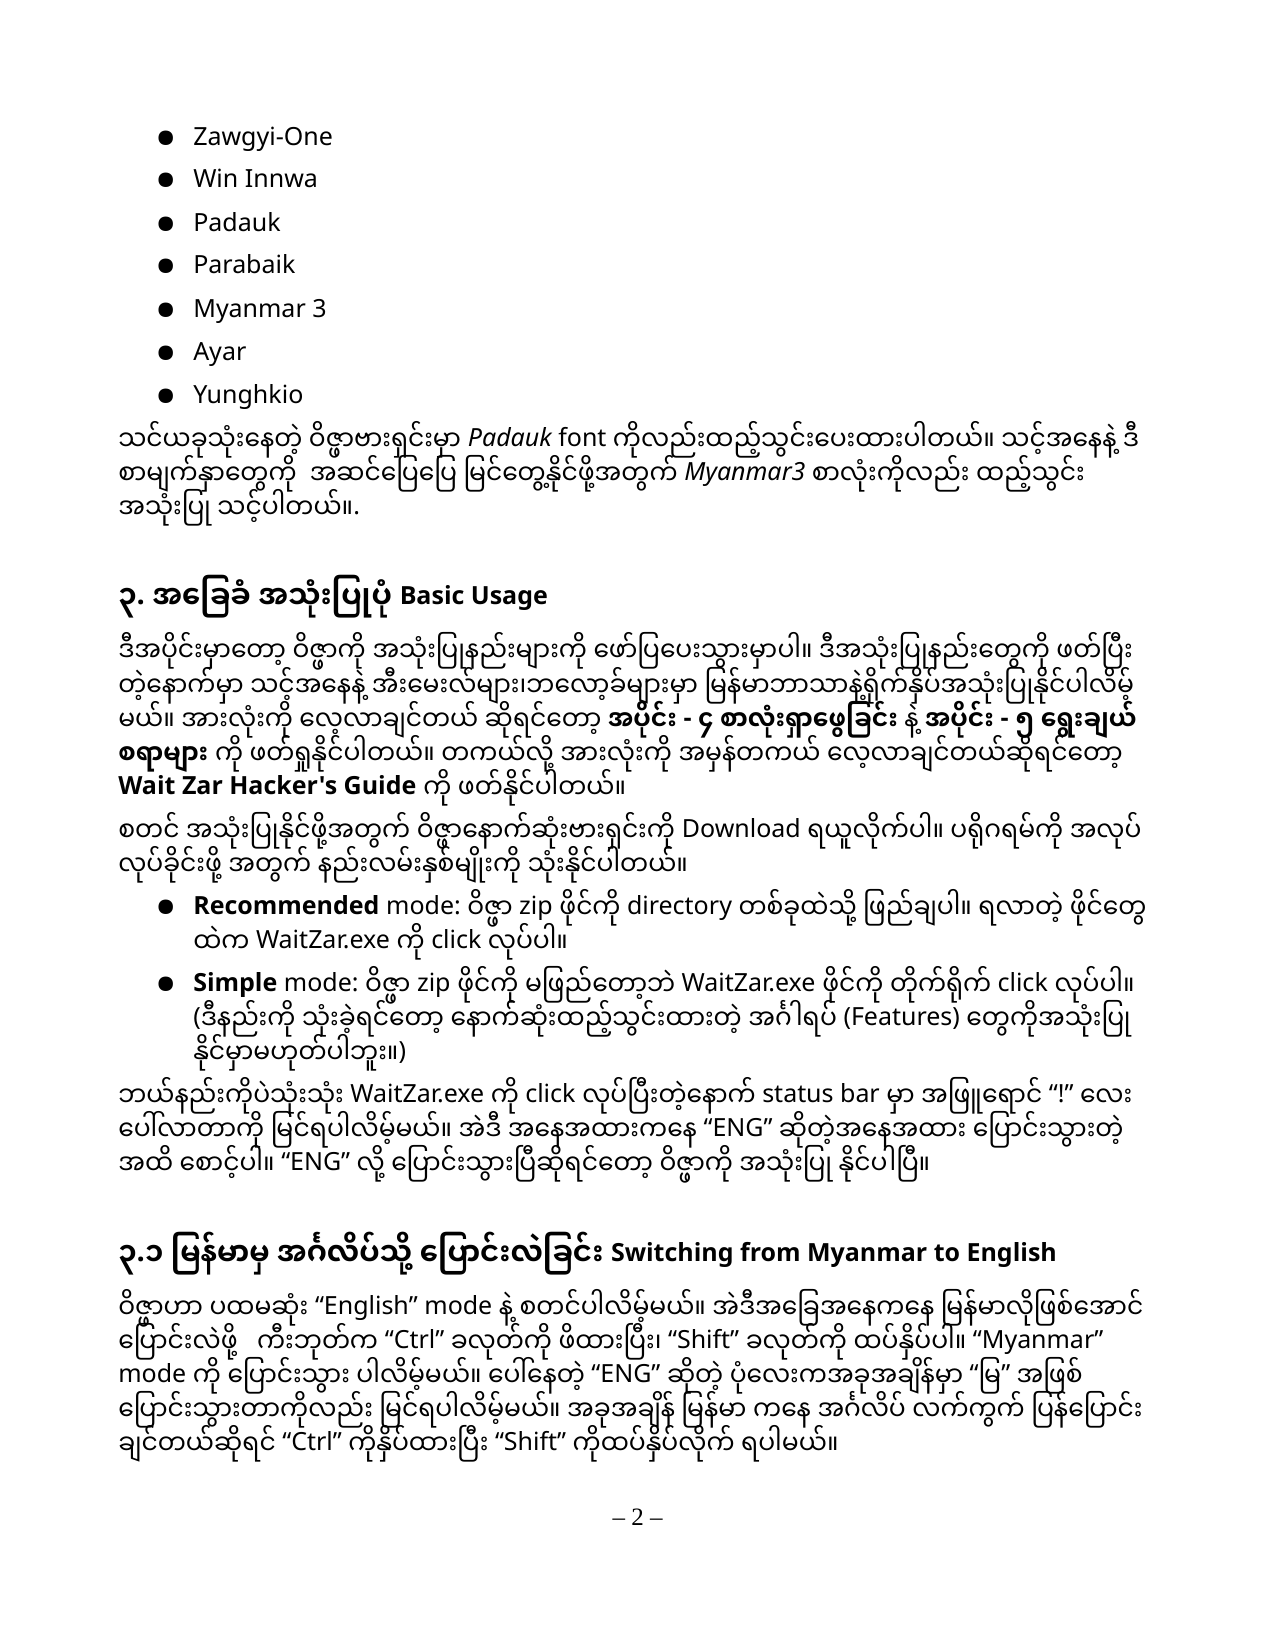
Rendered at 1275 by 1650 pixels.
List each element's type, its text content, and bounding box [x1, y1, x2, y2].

list Recommended mode: ဝိဇ္ဖာ zip ဖိုင်ကို directory တစ်ခုထဲသို့ ဖြည်ချပါ။ ရလာတဲ့ ဖိုင်တွေထဲက WaitZar.exe ကို click လုပ်ပါ။ [156, 887, 1157, 956]
text ဒီအပိုင်းမှာတော့ ဝိဇ္ဖာကို အသုံးပြုနည်းများကို ဖော်ပြပေးသွားမှာပါ။ ဒီအသုံးပြုနည်းတွေကို ဖတ်ပြီးတဲ့နောက်မှာ သင့်အနေနဲ့ အီးမေးလ်များ၊ဘလော့ခ်များမှာ မြန်မာဘာသာနဲ့ရိုက်နှိပ်အသုံးပြုနိုင်ပါလိမ့်မယ်။ အားလုံးကို လေ့လာချင်တယ် ဆိုရင်တော့ အပိုင်း - ၄ စာလုံးရှာဖွေခြင်း နဲ့ အပိုင်း - ၅ ရွေးချယ်စရာများ ကို ဖတ်ရှုနိုင်ပါတယ်။ တကယ်လို့ အားလုံးကို အမှန်တကယ် လေ့လာချင်တယ်ဆိုရင်တော့ Wait Zar Hacker's Guide ကို ဖတ်နိုင်ပါတယ်။ [118, 631, 1157, 801]
subtitle ၃.၁ မြန်မာမှ အင်္ဂလိပ်သို့ ပြောင်းလဲခြင်း Switching from Myanmar to English [118, 1230, 1157, 1269]
text စတင် အသုံးပြုနိုင်ဖို့အတွက် ဝိဇ္ဖာနောက်ဆုံးဗားရှင်းကို Download ရယူလိုက်ပါ။ ပရိုဂရမ်ကို အလုပ်လုပ်ခိုင်းဖို့ အတွက် နည်းလမ်းနှစ်မျိုးကို သုံးနိုင်ပါတယ်။ [118, 810, 1157, 878]
list Simple mode: ဝိဇ္ဖာ zip ဖိုင်ကို မဖြည်တော့ဘဲ WaitZar.exe ဖိုင်ကို တိုက်ရိုက် click လုပ်ပါ။ (ဒီနည်းကို သုံးခဲ့ရင်တော့ နောက်ဆုံးထည့်သွင်းထားတဲ့ အင်္ဂါရပ် (Features) တွေကိုအသုံးပြုနိုင်မှာမဟုတ်ပါဘူး။) [156, 964, 1157, 1067]
list Myanmar 3 [156, 290, 1157, 324]
list Yunghkio [156, 376, 1157, 410]
list Parabaik [156, 247, 1157, 281]
list Zawgyi-One [156, 118, 1157, 152]
list Ayar [156, 333, 1157, 367]
list Padauk [156, 204, 1157, 238]
subtitle ၃. အခြေခံ အသုံးပြုပုံ Basic Usage [118, 573, 1157, 613]
text သင်ယခုသုံးနေတဲ့ ဝိဇ္ဖာဗားရှင်းမှာ Padauk font ကိုလည်းထည့်သွင်းပေးထားပါတယ်။ သင့်အနေနဲ့ ဒီစာမျက်နှာတွေကို အဆင်ပြေပြေ မြင်တွေ့နိုင်ဖို့အတွက် Myanmar3 စာလုံးကိုလည်း ထည့်သွင်းအသုံးပြု သင့်ပါတယ်။. [118, 419, 1157, 521]
text ဘယ်နည်းကိုပဲသုံးသုံး WaitZar.exe ကို click လုပ်ပြီးတဲ့နောက် status bar မှာ အဖြူရောင် “!” လေးပေါ်လာတာကို မြင်ရပါလိမ့်မယ်။ အဲဒီ အနေအထားကနေ “ENG” ဆိုတဲ့အနေအထား ပြောင်းသွားတဲ့အထိ စောင့်ပါ။ “ENG” လို့ ပြောင်းသွားပြီဆိုရင်တော့ ဝိဇ္ဖာကို အသုံးပြု နိုင်ပါပြီ။ [118, 1076, 1157, 1178]
list Win Innwa [156, 161, 1157, 195]
text ဝိဇ္ဖာဟာ ပထမဆုံး “English” mode နဲ့ စတင်ပါလိမ့်မယ်။ အဲဒီအခြေအနေကနေ မြန်မာလိုဖြစ်အောင် ပြောင်းလဲဖို့ ကီးဘုတ်က “Ctrl” ခလုတ်ကို ဖိထားပြီး၊ “Shift” ခလုတ်ကို ထပ်နှိပ်ပါ။ “Myanmar” mode ကို ပြောင်းသွား ပါလိမ့်မယ်။ ပေါ်နေတဲ့ “ENG” ဆိုတဲ့ ပုံလေးကအခုအချိန်မှာ “မြ” အဖြစ် ပြောင်းသွားတာကိုလည်း မြင်ရပါလိမ့်မယ်။ အခုအချိန် မြန်မာ ကနေ အင်္ဂလိပ် လက်ကွက် ပြန်ပြောင်းချင်တယ်ဆိုရင် “Ctrl” ကိုနှိပ်ထားပြီး “Shift” ကိုထပ်နှိပ်လိုက် ရပါမယ်။ [118, 1288, 1157, 1458]
